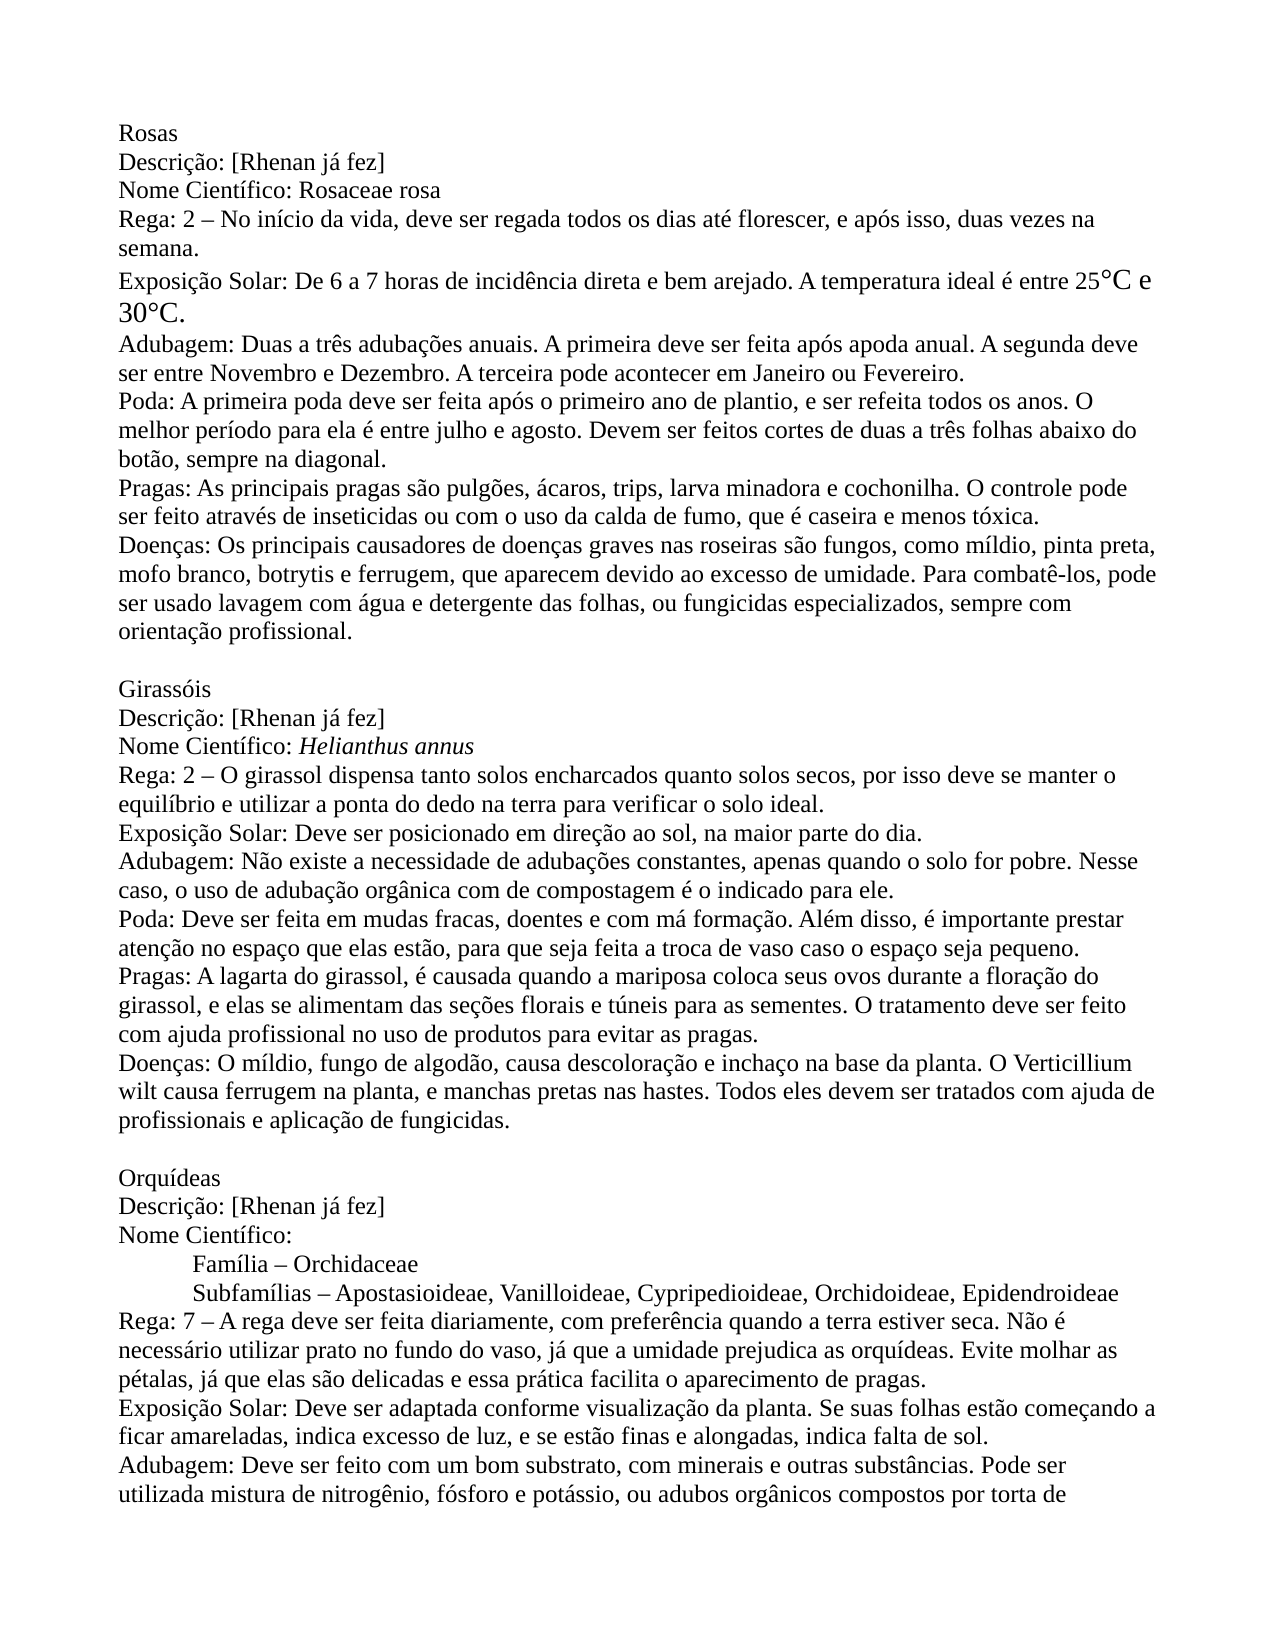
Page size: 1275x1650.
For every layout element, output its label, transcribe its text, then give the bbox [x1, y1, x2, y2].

text Rosas [118, 118, 1157, 147]
text Girassóis [118, 674, 1157, 703]
text Rega: 2 – No início da vida, deve ser regada todos os dias até florescer, e após isso, duas vezes na semana. [118, 204, 1157, 262]
text Poda: Deve ser feita em mudas fracas, doentes e com má formação. Além disso, é importante prestar atenção no espaço que elas estão, para que seja feita a troca de vaso caso o espaço seja pequeno. [118, 904, 1157, 961]
text Poda: A primeira poda deve ser feita após o primeiro ano de plantio, e ser refeita todos os anos. O melhor período para ela é entre julho e agosto. Devem ser feitos cortes de duas a três folhas abaixo do botão, sempre na diagonal. [118, 386, 1157, 473]
text Subfamílias – Apostasioideae, Vanilloideae, Cypripedioideae, Orchidoideae, Epidendroideae [118, 1278, 1157, 1306]
text Doenças: Os principais causadores de doenças graves nas roseiras são fungos, como míldio, pinta preta, mofo branco, botrytis e ferrugem, que aparecem devido ao excesso de umidade. Para combatê-los, pode ser usado lavagem com água e detergente das folhas, ou fungicidas especializados, sempre com orientação profissional. [118, 530, 1157, 645]
text Rega: 7 – A rega deve ser feita diariamente, com preferência quando a terra estiver seca. Não é necessário utilizar prato no fundo do vaso, já que a umidade prejudica as orquídeas. Evite molhar as pétalas, já que elas são delicadas e essa prática facilita o aparecimento de pragas. [118, 1306, 1157, 1393]
text Rega: 2 – O girassol dispensa tanto solos encharcados quanto solos secos, por isso deve se manter o equilíbrio e utilizar a ponta do dedo na terra para verificar o solo ideal. [118, 760, 1157, 818]
text Família – Orchidaceae [118, 1249, 1157, 1278]
text Descrição: [Rhenan já fez] [118, 147, 1157, 176]
text Exposição Solar: Deve ser posicionado em direção ao sol, na maior parte do dia. [118, 818, 1157, 846]
text Nome Científico: [118, 1220, 1157, 1249]
text Adubagem: Não existe a necessidade de adubações constantes, apenas quando o solo for pobre. Nesse caso, o uso de adubação orgânica com de compostagem é o indicado para ele. [118, 846, 1157, 904]
text Exposição Solar: De 6 a 7 horas de incidência direta e bem arejado. A temperatura ideal é entre 25°C e 30°C. [118, 262, 1157, 329]
text Orquídeas [118, 1163, 1157, 1191]
text Exposição Solar: Deve ser adaptada conforme visualização da planta. Se suas folhas estão começando a ficar amareladas, indica excesso de luz, e se estão finas e alongadas, indica falta de sol. [118, 1393, 1157, 1450]
text Nome Científico: Helianthus annus [118, 731, 1157, 760]
text Pragas: As principais pragas são pulgões, ácaros, trips, larva minadora e cochonilha. O controle pode ser feito através de inseticidas ou com o uso da calda de fumo, que é caseira e menos tóxica. [118, 473, 1157, 530]
text Adubagem: Deve ser feito com um bom substrato, com minerais e outras substâncias. Pode ser utilizada mistura de nitrogênio, fósforo e potássio, ou adubos orgânicos compostos por torta de [118, 1450, 1157, 1508]
text Pragas: A lagarta do girassol, é causada quando a mariposa coloca seus ovos durante a floração do girassol, e elas se alimentam das seções florais e túneis para as sementes. O tratamento deve ser feito com ajuda profissional no uso de produtos para evitar as pragas. [118, 961, 1157, 1048]
text Adubagem: Duas a três adubações anuais. A primeira deve ser feita após apoda anual. A segunda deve ser entre Novembro e Dezembro. A terceira pode acontecer em Janeiro ou Fevereiro. [118, 329, 1157, 386]
text Descrição: [Rhenan já fez] [118, 703, 1157, 731]
text Nome Científico: Rosaceae rosa [118, 176, 1157, 204]
text Descrição: [Rhenan já fez] [118, 1191, 1157, 1220]
text Doenças: O míldio, fungo de algodão, causa descoloração e inchaço na base da planta. O Verticillium wilt causa ferrugem na planta, e manchas pretas nas hastes. Todos eles devem ser tratados com ajuda de profissionais e aplicação de fungicidas. [118, 1048, 1157, 1134]
